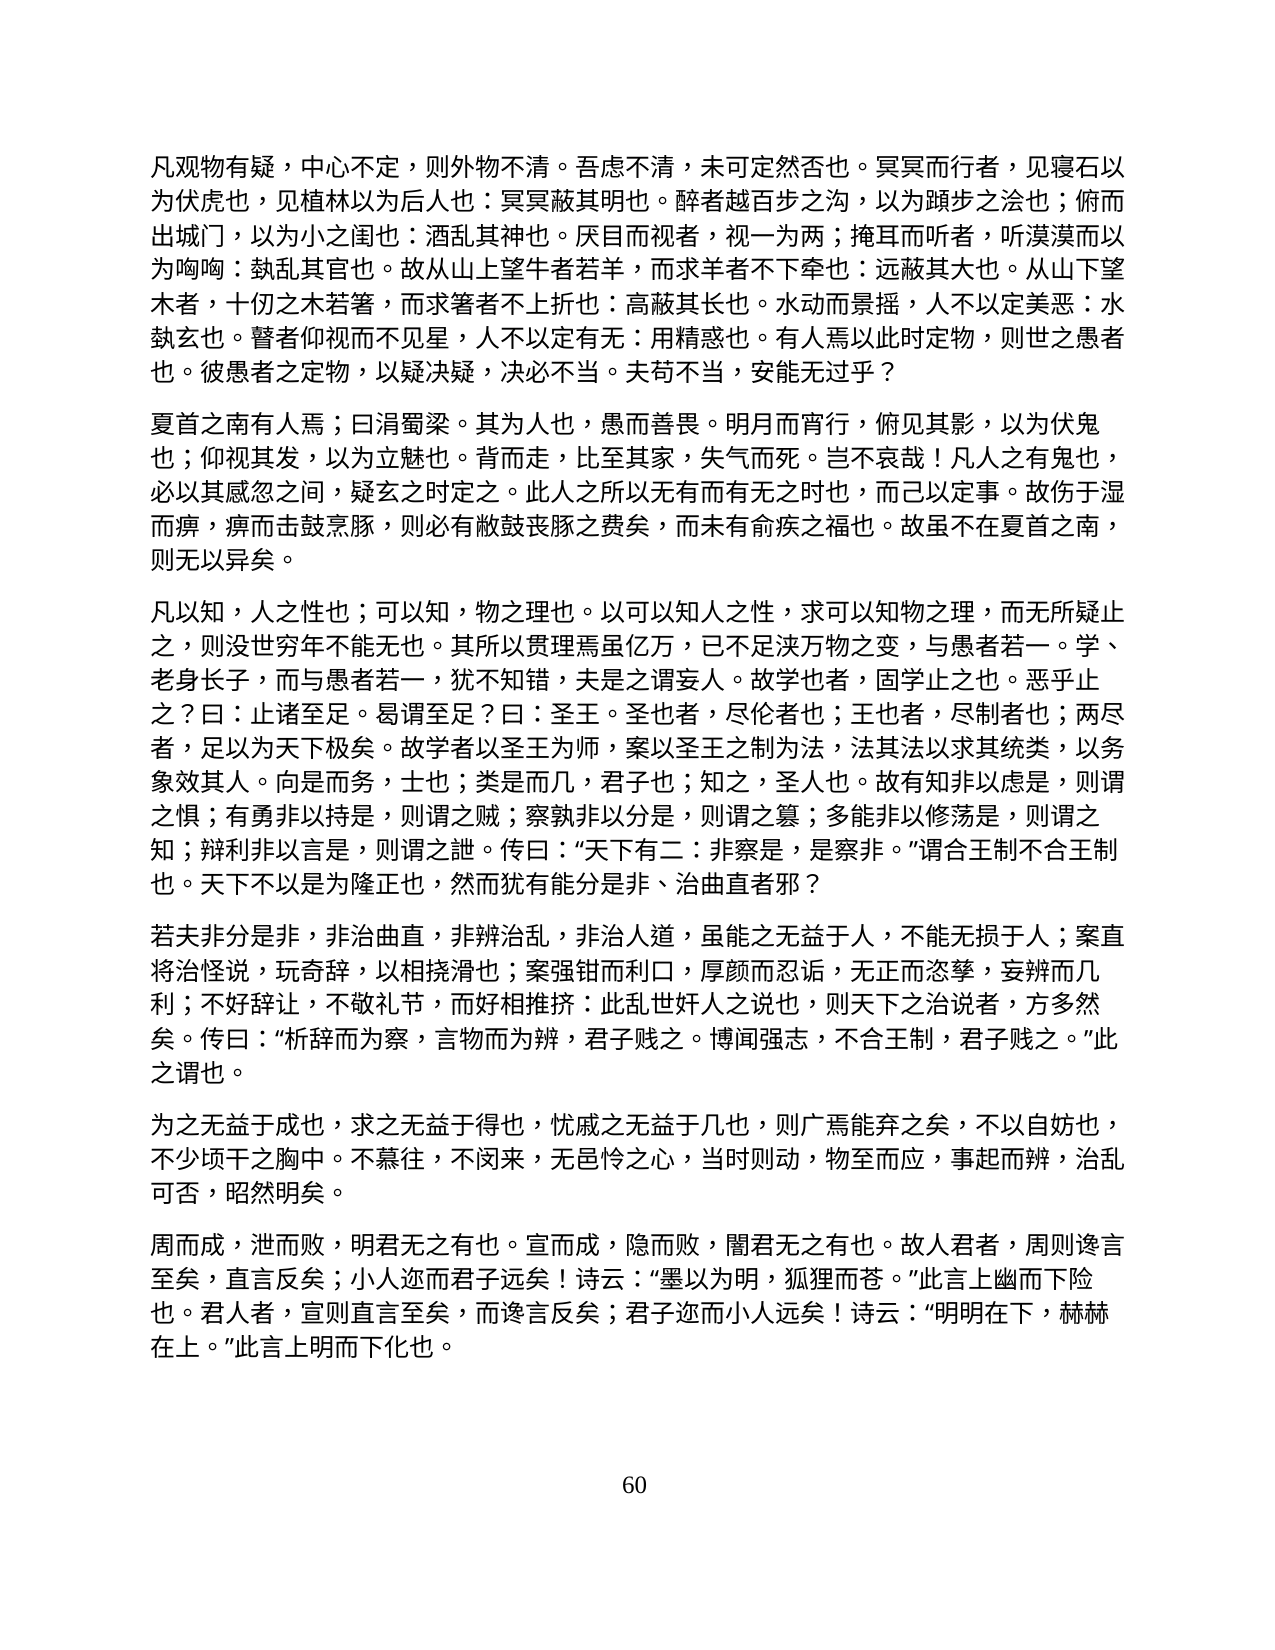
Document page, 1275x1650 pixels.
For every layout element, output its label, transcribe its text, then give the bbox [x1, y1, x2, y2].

text 周而成，泄而败，明君无之有也。宣而成，隐而败，闇君无之有也。故人君者，周则谗言至矣，直言反矣；小人迩而君子远矣！诗云：“墨以为明，狐狸而苍。”此言上幽而下险也。君人者，宣则直言至矣，而谗言反矣；君子迩而小人远矣！诗云：“明明在下，赫赫在上。”此言上明而下化也。 [150, 1227, 1125, 1364]
text 凡以知，人之性也；可以知，物之理也。以可以知人之性，求可以知物之理，而无所疑止之，则没世穷年不能无也。其所以贯理焉虽亿万，已不足浃万物之变，与愚者若一。学、老身长子，而与愚者若一，犹不知错，夫是之谓妄人。故学也者，固学止之也。恶乎止之？曰：止诸至足。曷谓至足？曰：圣王。圣也者，尽伦者也；王也者，尽制者也；两尽者，足以为天下极矣。故学者以圣王为师，案以圣王之制为法，法其法以求其统类，以务象效其人。向是而务，士也；类是而几，君子也；知之，圣人也。故有知非以虑是，则谓之惧；有勇非以持是，则谓之贼；察孰非以分是，则谓之篡；多能非以修荡是，则谓之知；辩利非以言是，则谓之詍。传曰：“天下有二：非察是，是察非。”谓合王制不合王制也。天下不以是为隆正也，然而犹有能分是非、治曲直者邪？ [150, 594, 1125, 901]
text 若夫非分是非，非治曲直，非辨治乱，非治人道，虽能之无益于人，不能无损于人；案直将治怪说，玩奇辞，以相挠滑也；案强钳而利口，厚颜而忍诟，无正而恣孳，妄辨而几利；不好辞让，不敬礼节，而好相推挤：此乱世奸人之说也，则天下之治说者，方多然矣。传曰：“析辞而为察，言物而为辨，君子贱之。博闻强志，不合王制，君子贱之。”此之谓也。 [150, 919, 1125, 1089]
text 凡观物有疑，中心不定，则外物不清。吾虑不清，未可定然否也。冥冥而行者，见寝石以为伏虎也，见植林以为后人也：冥冥蔽其明也。醉者越百步之沟，以为蹞步之浍也；俯而出城门，以为小之闺也：酒乱其神也。厌目而视者，视一为两；掩耳而听者，听漠漠而以为哅哅：埶乱其官也。故从山上望牛者若羊，而求羊者不下牵也：远蔽其大也。从山下望木者，十仞之木若箸，而求箸者不上折也：高蔽其长也。水动而景摇，人不以定美恶：水埶玄也。瞽者仰视而不见星，人不以定有无：用精惑也。有人焉以此时定物，则世之愚者也。彼愚者之定物，以疑决疑，决必不当。夫苟不当，安能无过乎？ [150, 150, 1125, 388]
text 为之无益于成也，求之无益于得也，忧戚之无益于几也，则广焉能弃之矣，不以自妨也，不少顷干之胸中。不慕往，不闵来，无邑怜之心，当时则动，物至而应，事起而辨，治乱可否，昭然明矣。 [150, 1107, 1125, 1209]
text 夏首之南有人焉；曰涓蜀梁。其为人也，愚而善畏。明月而宵行，俯见其影，以为伏鬼也；仰视其发，以为立魅也。背而走，比至其家，失气而死。岂不哀哉！凡人之有鬼也，必以其感忽之间，疑玄之时定之。此人之所以无有而有无之时也，而己以定事。故伤于湿而痹，痹而击鼓烹豚，则必有敝鼓丧豚之费矣，而未有俞疾之福也。故虽不在夏首之南，则无以异矣。 [150, 406, 1125, 577]
